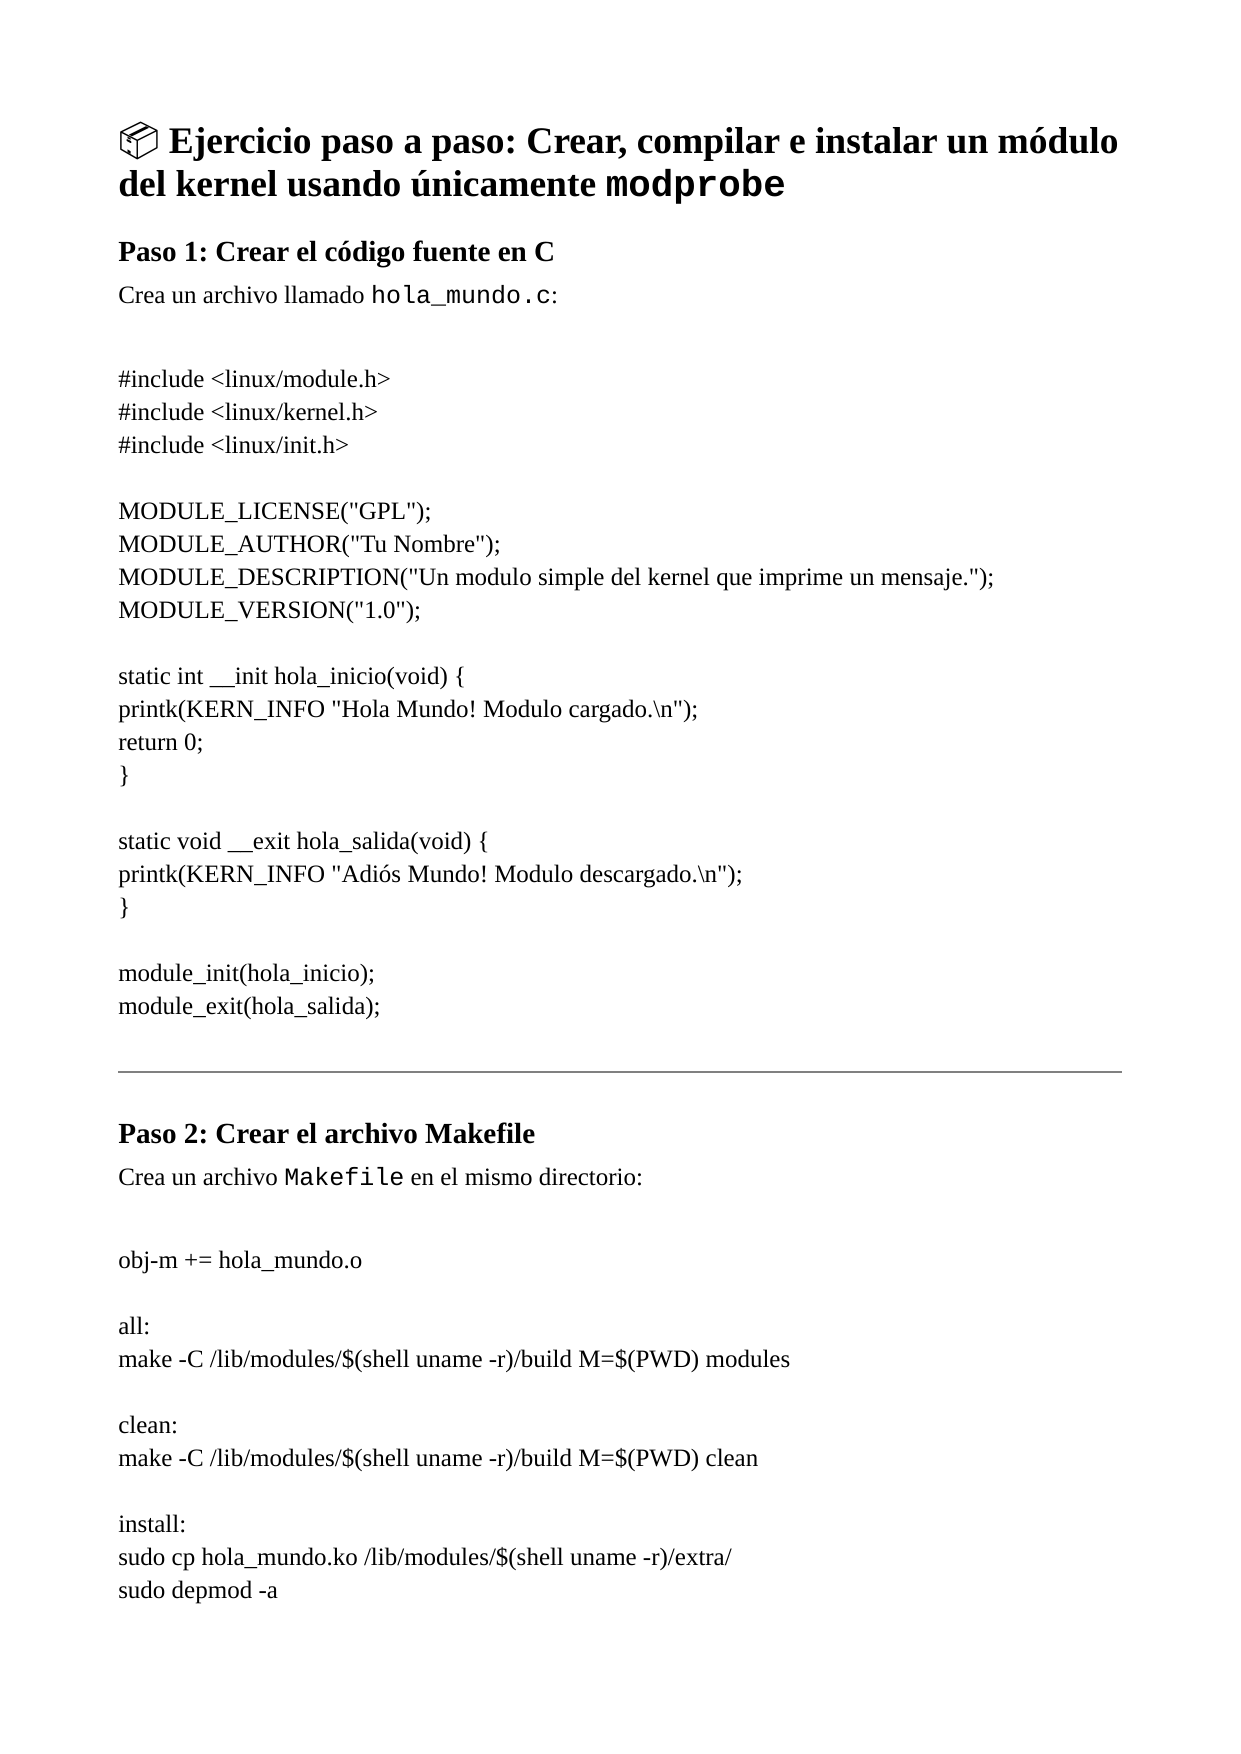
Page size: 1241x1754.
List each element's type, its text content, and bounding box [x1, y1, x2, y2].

text install: [118, 1509, 1122, 1538]
text obj-m += hola_mundo.o [118, 1245, 1122, 1274]
text make -C /lib/modules/$(shell uname -r)/build M=$(PWD) clean [118, 1443, 1122, 1472]
text Crea un archivo Makefile en el mismo directorio: [118, 1162, 1122, 1193]
text printk(KERN_INFO "Hola Mundo! Modulo cargado.\n"); [118, 694, 1122, 723]
text clean: [118, 1410, 1122, 1439]
text Crea un archivo llamado hola_mundo.c: [118, 281, 1122, 311]
text all: [118, 1311, 1122, 1340]
text #include <linux/init.h> [118, 430, 1122, 458]
text MODULE_DESCRIPTION("Un modulo simple del kernel que imprime un mensaje."); [118, 562, 1122, 591]
text return 0; [118, 727, 1122, 756]
subtitle 📦 Ejercicio paso a paso: Crear, compilar e instalar un módulo del kernel usando únicamente modprobe [118, 118, 1122, 207]
text sudo depmod -a [118, 1575, 1122, 1604]
text printk(KERN_INFO "Adiós Mundo! Modulo descargado.\n"); [118, 859, 1122, 888]
text #include <linux/kernel.h> [118, 397, 1122, 425]
subtitle Paso 2: Crear el archivo Makefile [118, 1116, 1122, 1149]
text module_init(hola_inicio); [118, 958, 1122, 987]
text MODULE_VERSION("1.0"); [118, 595, 1122, 623]
text } [118, 760, 1122, 789]
text static void __exit hola_salida(void) { [118, 826, 1122, 855]
subtitle Paso 1: Crear el código fuente en C [118, 234, 1122, 268]
text sudo cp hola_mundo.ko /lib/modules/$(shell uname -r)/extra/ [118, 1542, 1122, 1571]
text static int __init hola_inicio(void) { [118, 661, 1122, 689]
text #include <linux/module.h> [118, 364, 1122, 392]
text module_exit(hola_salida); [118, 991, 1122, 1020]
text MODULE_LICENSE("GPL"); [118, 496, 1122, 524]
text MODULE_AUTHOR("Tu Nombre"); [118, 529, 1122, 557]
text } [118, 892, 1122, 921]
text make -C /lib/modules/$(shell uname -r)/build M=$(PWD) modules [118, 1344, 1122, 1373]
